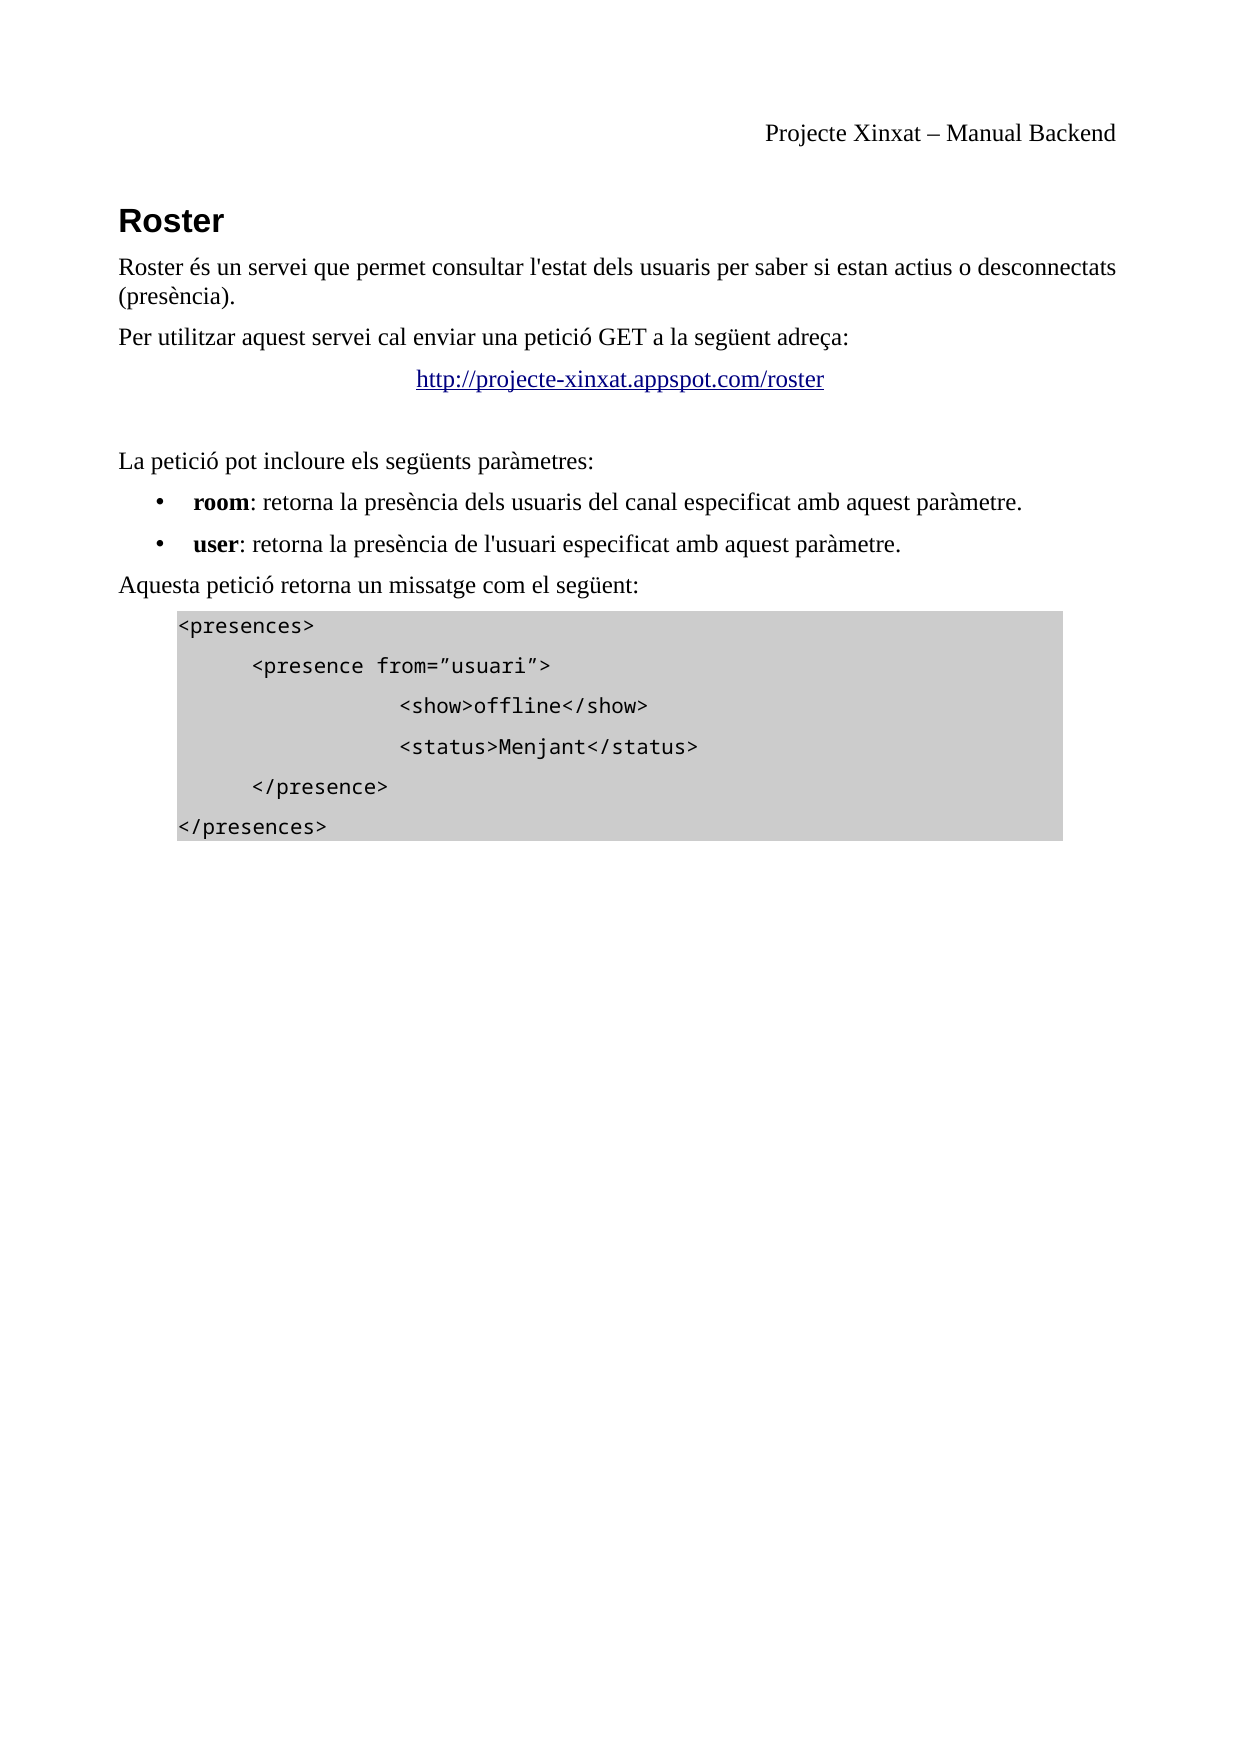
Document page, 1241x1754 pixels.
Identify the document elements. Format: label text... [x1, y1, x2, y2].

subtitle Roster [118, 201, 1122, 240]
text Roster és un servei que permet consultar l'estat dels usuaris per saber si estan actius o desconnectats (presència). [118, 252, 1122, 310]
text Per utilitzar aquest servei cal enviar una petició GET a la següent adreça: [118, 322, 1122, 351]
text </presence> [177, 772, 1063, 801]
text http://projecte-xinxat.appspot.com/roster [118, 364, 1122, 392]
list room: retorna la presència dels usuaris del canal especificat amb aquest paràmetre. [156, 487, 1122, 516]
text <show>offline</show> [177, 692, 1063, 720]
text <presence from=”usuari”> [177, 651, 1063, 680]
list user: retorna la presència de l'usuari especificat amb aquest paràmetre. [156, 529, 1122, 557]
text Aquesta petició retorna un missatge com el següent: [118, 570, 1122, 599]
text La petició pot incloure els següents paràmetres: [118, 446, 1122, 475]
text <presences> [177, 611, 1063, 640]
text <status>Menjant</status> [177, 732, 1063, 760]
text </presences> [177, 812, 1063, 841]
